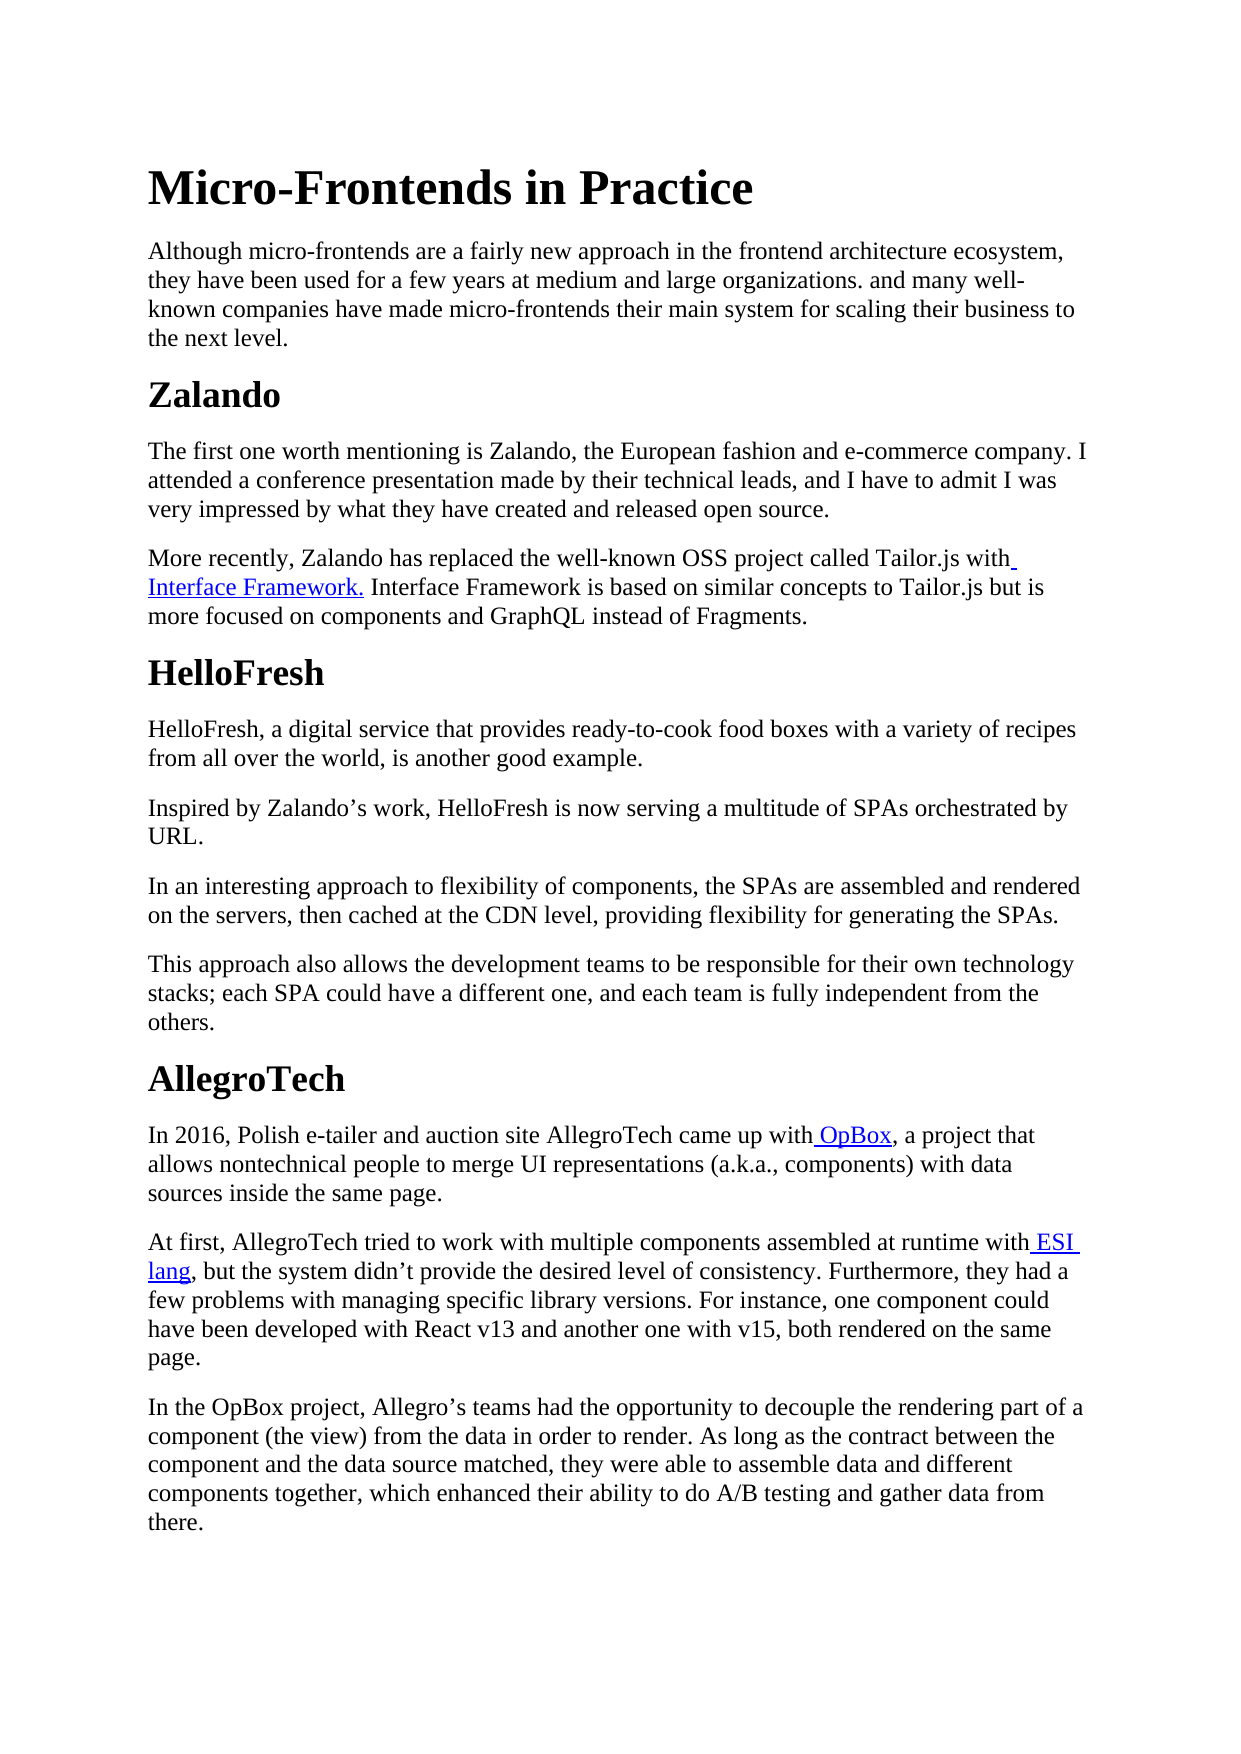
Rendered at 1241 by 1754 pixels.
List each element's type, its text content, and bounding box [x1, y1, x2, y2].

text This approach also allows the development teams to be responsible for their own technology stacks; each SPA could have a different one, and each team is fully independent from the others. [148, 949, 1093, 1036]
subtitle Micro-Frontends in Practice [148, 158, 1093, 216]
subtitle Zalando [148, 372, 1093, 415]
text More recently, Zalando has replaced the well-known OSS project called Tailor.js with Interface Framework. Interface Framework is based on similar concepts to Tailor.js but is more focused on components and GraphQL instead of Fragments. [148, 543, 1093, 629]
text In an interesting approach to flexibility of components, the SPAs are assembled and rendered on the servers, then cached at the CDN level, providing flexibility for generating the SPAs. [148, 871, 1093, 928]
subtitle HelloFresh [148, 650, 1093, 693]
text In the OpBox project, Allegro’s teams had the opportunity to decouple the rendering part of a component (the view) from the data in order to render. As long as the contract between the component and the data source matched, they were able to assemble data and different components together, which enhanced their ability to do A/B testing and gather data from there. [148, 1392, 1093, 1536]
text The first one worth mentioning is Zalando, the European fashion and e-commerce company. I attended a conference presentation made by their technical leads, and I have to admit I was very impressed by what they have created and released open source. [148, 436, 1093, 522]
text HelloFresh, a digital service that provides ready-to-cook food boxes with a variety of recipes from all over the world, is another good example. [148, 714, 1093, 772]
text Although micro-frontends are a fairly new approach in the frontend architecture ecosystem, they have been used for a few years at medium and large organizations. and many well-known companies have made micro-frontends their main system for scaling their business to the next level. [148, 236, 1093, 351]
text Inspired by Zalando’s work, HelloFresh is now serving a multitude of SPAs orchestrated by URL. [148, 793, 1093, 850]
subtitle AllegroTech [148, 1056, 1093, 1099]
text At first, AllegroTech tried to work with multiple components assembled at runtime with ESI lang, but the system didn’t provide the desired level of consistency. Furthermore, they had a few problems with managing specific library versions. For instance, one component could have been developed with React v13 and another one with v15, both rendered on the same page. [148, 1227, 1093, 1371]
text In 2016, Polish e-tailer and auction site AllegroTech came up with OpBox, a project that allows nontechnical people to merge UI representations (a.k.a., components) with data sources inside the same page. [148, 1120, 1093, 1207]
